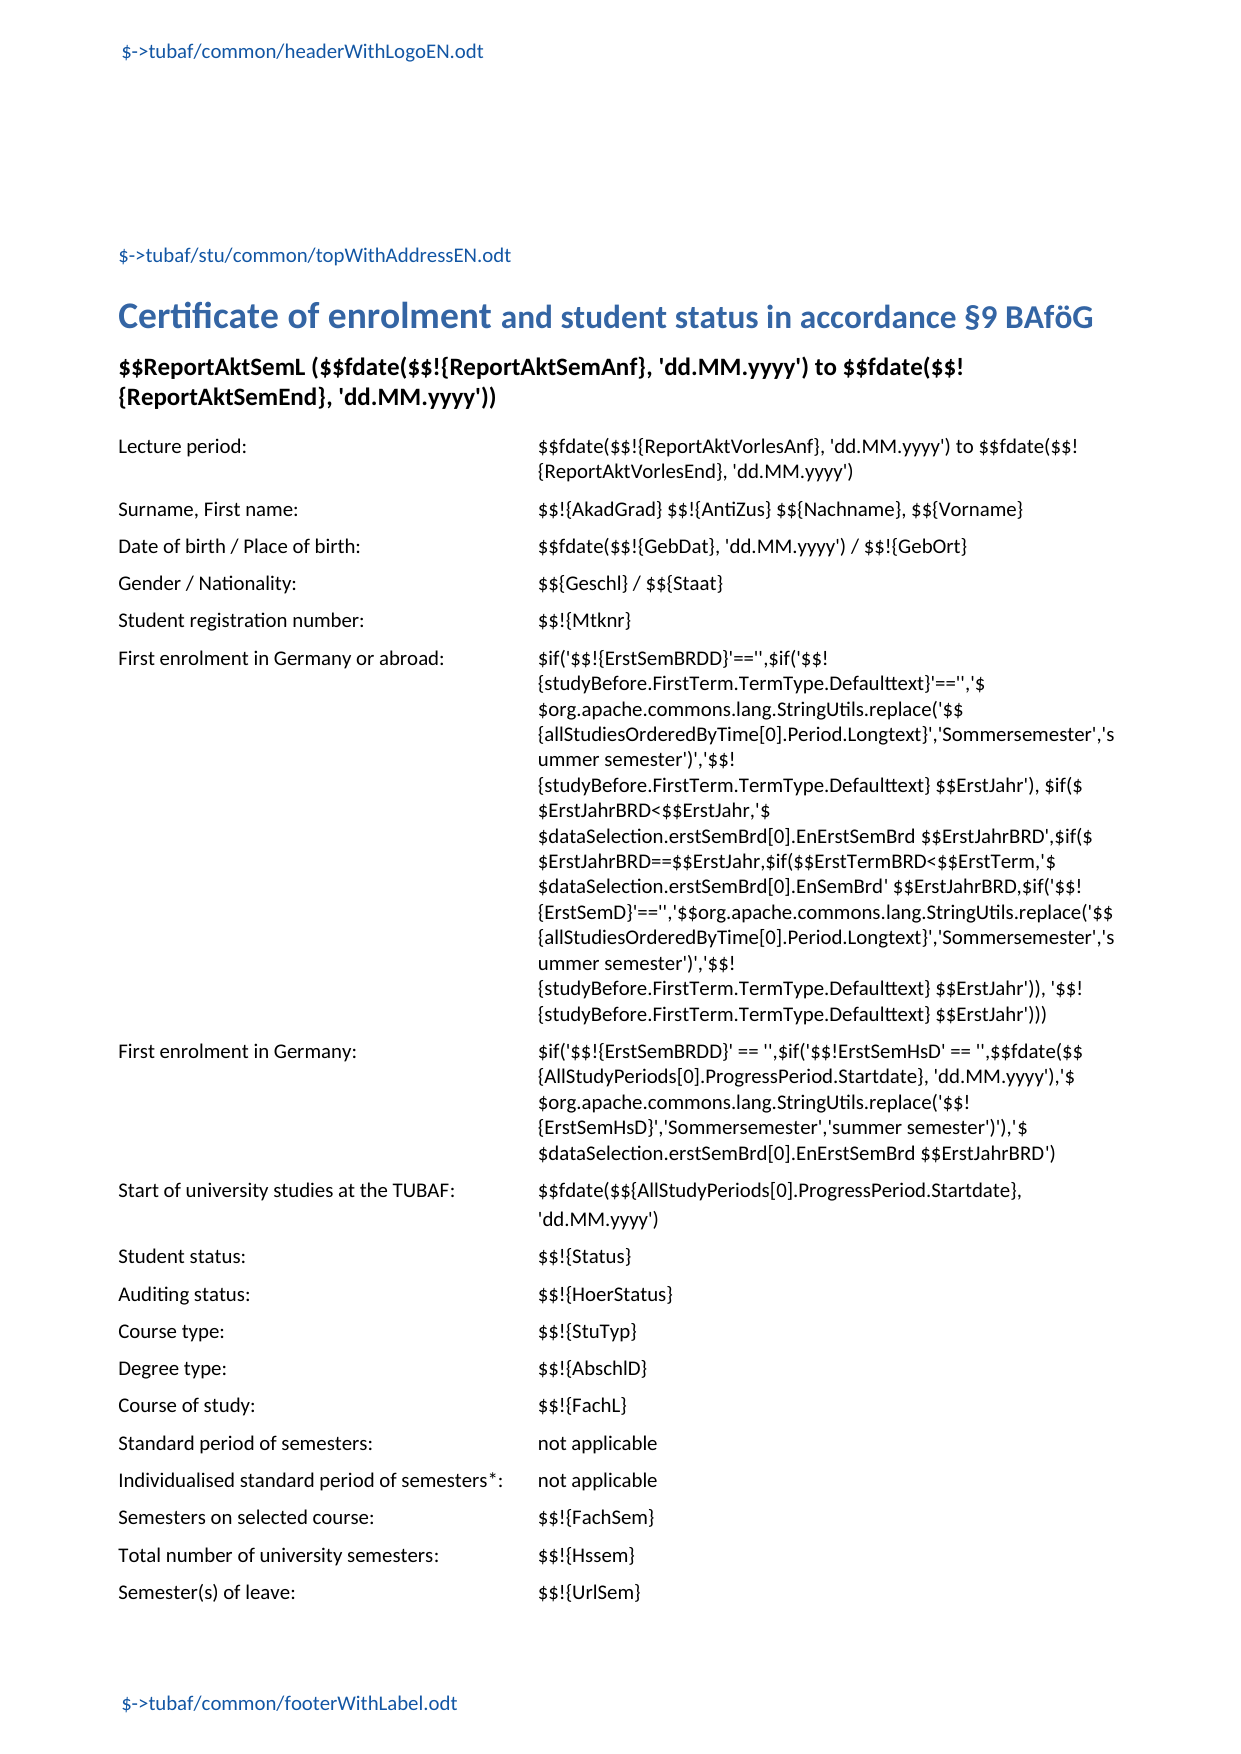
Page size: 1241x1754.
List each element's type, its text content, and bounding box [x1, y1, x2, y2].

table_cell Standard period of semesters: [118, 1424, 538, 1461]
table_cell Individualised standard period of semesters*: [118, 1461, 538, 1499]
table_cell $$!{Hssem} [538, 1536, 1122, 1573]
table_cell $$!{UrlSem} [538, 1573, 1122, 1613]
table_header $$ReportAktSemL ($$fdate($$!{ReportAktSemAnf}, 'dd.MM.yyyy') to $$fdate($$!{ReportAktSemEnd}, 'dd.MM.yyyy')) [118, 351, 1116, 427]
table_cell $$!{AkadGrad} $$!{AntiZus} $${Nachname}, $${Vorname} [538, 490, 1116, 527]
table_cell $$fdate($$!{GebDat}, 'dd.MM.yyyy') / $$!{GebOrt} [538, 527, 1116, 564]
table_cell not applicable [538, 1461, 1116, 1499]
table_cell Course type: [118, 1312, 538, 1349]
table_cell Start of university studies at the TUBAF: [118, 1171, 538, 1238]
table_cell Auditing status: [118, 1275, 538, 1312]
table_cell Surname, First name: [118, 490, 538, 527]
table_cell $if('$$!{ErstSemBRDD}' == '',$if('$$!ErstSemHsD' == '',$$fdate($${AllStudyPeriods[0].ProgressPeriod.Startdate}, 'dd.MM.yyyy'),'$$org.apache.commons.lang.StringUtils.replace('$$!{ErstSemHsD}','Sommersemester','summer semester')'),'$$dataSelection.erstSemBrd[0].EnErstSemBrd $$ErstJahrBRD') [538, 1032, 1116, 1171]
subtitle Certificate of enrolment and student status in accordance §9 BAföG [118, 292, 1122, 338]
table_cell Student registration number: [118, 602, 538, 639]
table_cell $$!{Mtknr} [538, 602, 1116, 639]
table_cell Total number of university semesters: [118, 1536, 538, 1573]
table_cell $$!{StuTyp} [538, 1312, 1116, 1349]
table_cell Lecture period: [118, 427, 538, 490]
table_cell $$!{AbschlD} [538, 1350, 1116, 1387]
table_cell Course of study: [118, 1387, 538, 1424]
text $->tubaf/stu/common/topWithAddressEN.odt [118, 242, 1122, 267]
table_cell $$fdate($${AllStudyPeriods[0].ProgressPeriod.Startdate}, 'dd.MM.yyyy') [538, 1171, 1116, 1238]
table_header $$!{FachSem} [538, 1499, 1122, 1536]
table_cell Student status: [118, 1238, 538, 1275]
table_cell Date of birth / Place of birth: [118, 527, 538, 564]
table_cell $$!{HoerStatus} [538, 1275, 1116, 1312]
table_cell First enrolment in Germany or abroad: [118, 639, 538, 1032]
table_cell $$fdate($$!{ReportAktVorlesAnf}, 'dd.MM.yyyy') to $$fdate($$!{ReportAktVorlesEnd}, 'dd.MM.yyyy') [538, 427, 1116, 490]
table_cell Gender / Nationality: [118, 565, 538, 602]
table_cell Degree type: [118, 1350, 538, 1387]
table_cell $if('$$!{ErstSemBRDD}'=='',$if('$$!{studyBefore.FirstTerm.TermType.Defaulttext}'=='','$$org.apache.commons.lang.StringUtils.replace('$${allStudiesOrderedByTime[0].Period.Longtext}','Sommersemester','summer semester')','$$!{studyBefore.FirstTerm.TermType.Defaulttext} $$ErstJahr'), $if($$ErstJahrBRD<$$ErstJahr,'$$dataSelection.erstSemBrd[0].EnErstSemBrd $$ErstJahrBRD',$if($$ErstJahrBRD==$$ErstJahr,$if($$ErstTermBRD<$$ErstTerm,'$$dataSelection.erstSemBrd[0].EnSemBrd' $$ErstJahrBRD,$if('$$!{ErstSemD}'=='','$$org.apache.commons.lang.StringUtils.replace('$${allStudiesOrderedByTime[0].Period.Longtext}','Sommersemester','summer semester')','$$!{studyBefore.FirstTerm.TermType.Defaulttext} $$ErstJahr')), '$$!{studyBefore.FirstTerm.TermType.Defaulttext} $$ErstJahr'))) [538, 639, 1116, 1032]
table_cell $$!{Status} [538, 1238, 1116, 1275]
table_cell $${Geschl} / $${Staat} [538, 565, 1116, 602]
table_cell $$!{FachL} [538, 1387, 1116, 1424]
table_cell not applicable [538, 1424, 1116, 1461]
table_header Semesters on selected course: [118, 1499, 538, 1536]
table_cell First enrolment in Germany: [118, 1032, 538, 1171]
table_cell Semester(s) of leave: [118, 1573, 538, 1613]
